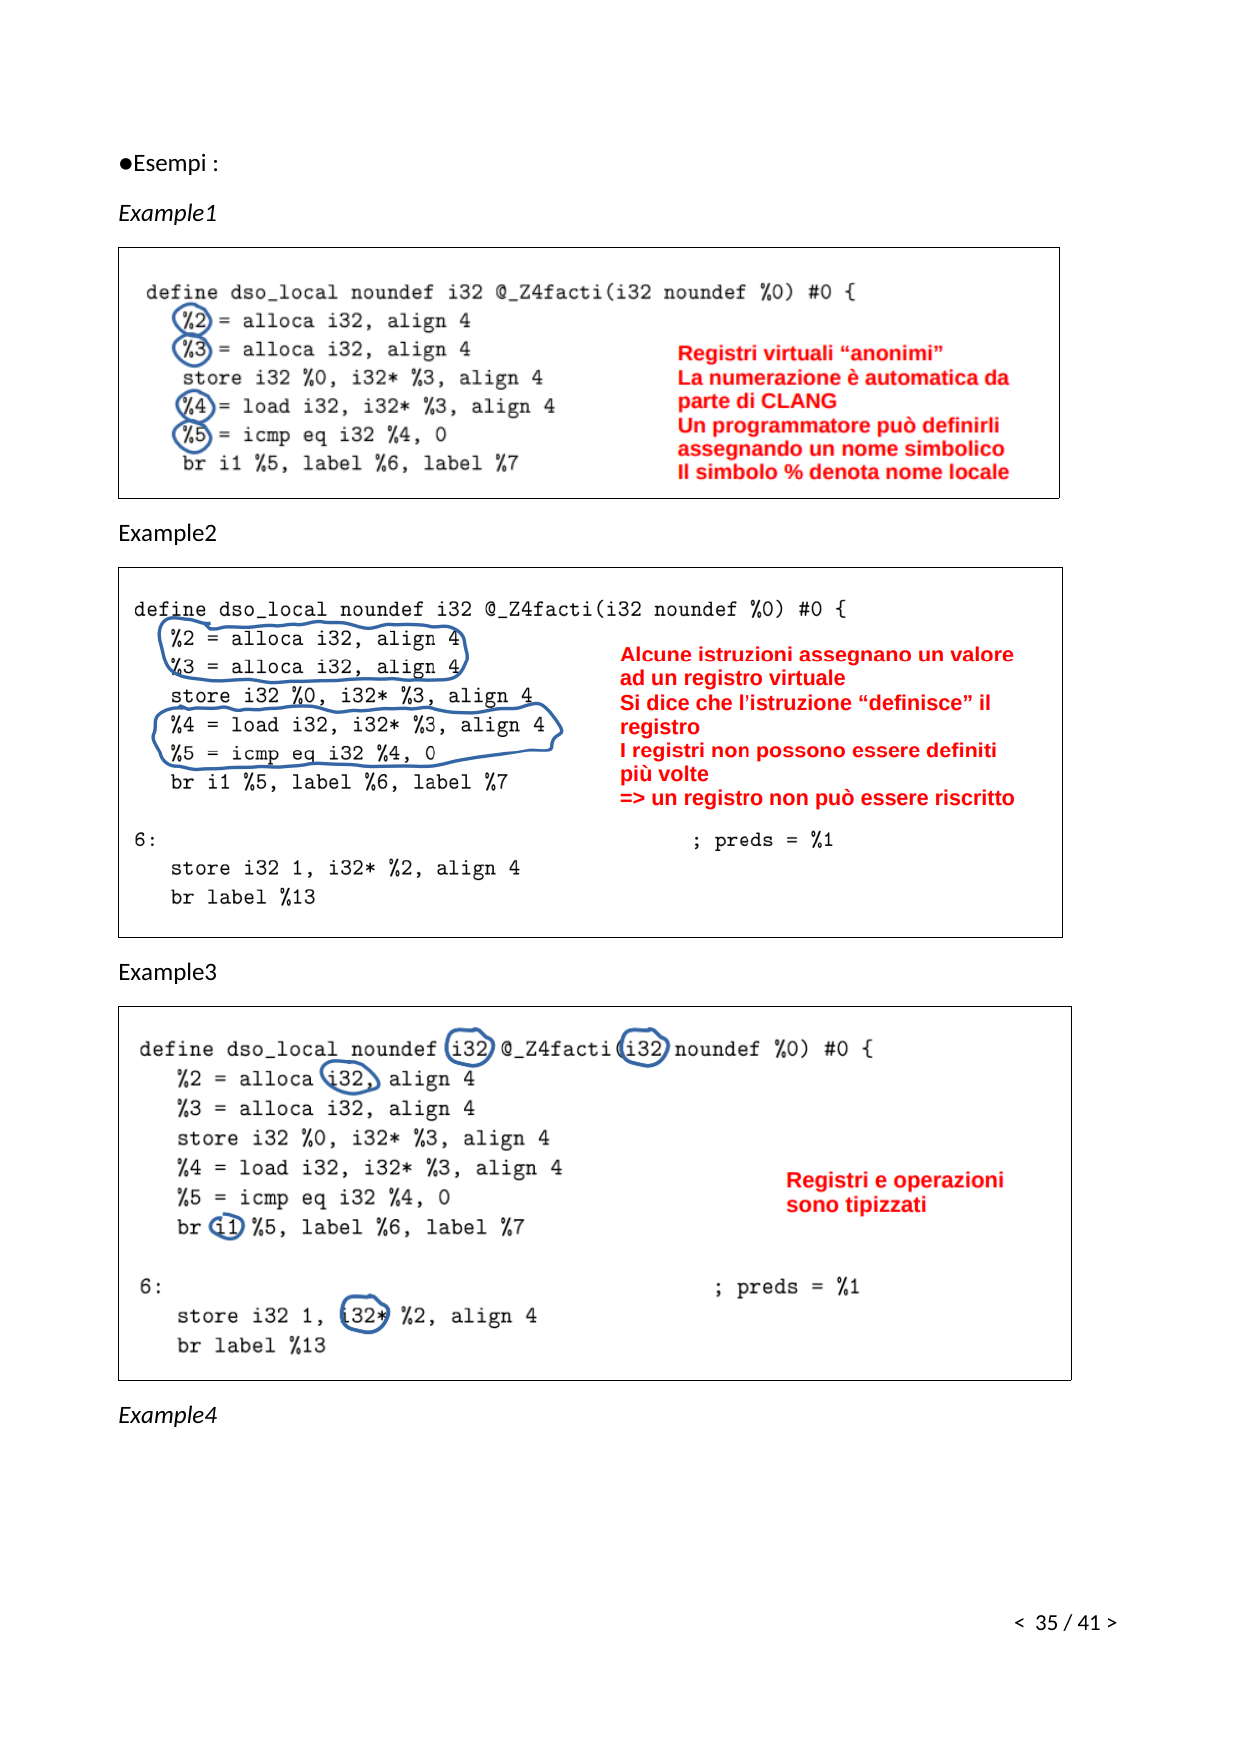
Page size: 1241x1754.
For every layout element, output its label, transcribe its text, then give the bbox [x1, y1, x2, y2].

text ●Esempi : [118, 148, 1122, 178]
picture [121, 569, 1059, 935]
text Example1 [118, 197, 1122, 228]
text Example2 [118, 517, 1122, 548]
text Example4 [118, 1399, 1122, 1429]
text Example3 [118, 956, 1122, 987]
picture [121, 249, 1057, 495]
picture [121, 1009, 1068, 1377]
